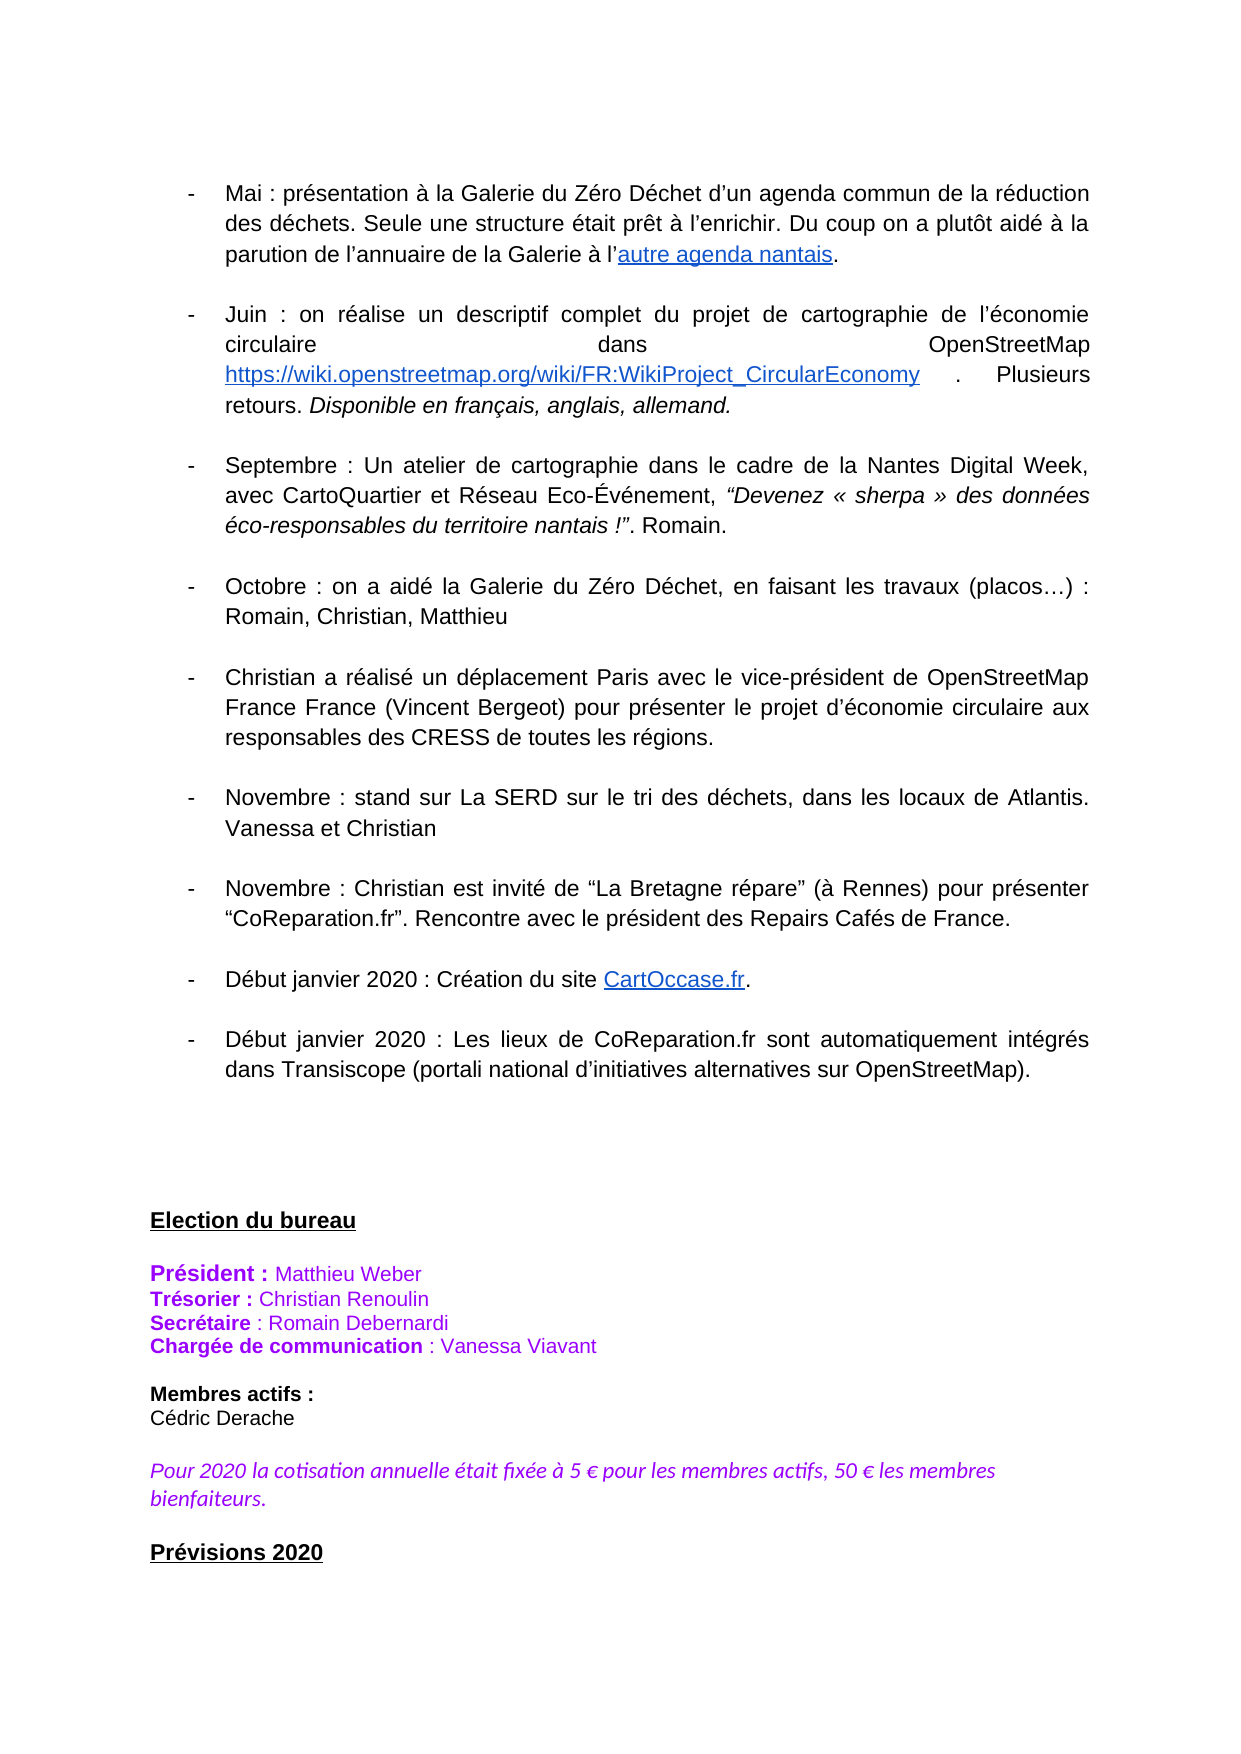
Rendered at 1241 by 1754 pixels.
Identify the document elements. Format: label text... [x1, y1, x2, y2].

text Secrétaire : Romain Debernardi [150, 1310, 1090, 1334]
list Novembre : stand sur La SERD sur le tri des déchets, dans les locaux de Atlantis. Vanessa et Christian [187, 784, 1090, 841]
list Début janvier 2020 : Les lieux de CoReparation.fr sont automatiquement intégrés dans Transiscope (portali national d’initiatives alternatives sur OpenStreetMap). [187, 1026, 1090, 1083]
list Mai : présentation à la Galerie du Zéro Déchet d’un agenda commun de la réduction des déchets. Seule une structure était prêt à l’enrichir. Du coup on a plutôt aidé à la parution de l’annuaire de la Galerie à l’autre agenda nantais. [187, 180, 1090, 267]
list Juin : on réalise un descriptif complet du projet de cartographie de l’économie circulaire dans OpenStreetMap https://wiki.openstreetmap.org/wiki/FR:WikiProject_CircularEconomy . Plusieurs retours. Disponible en français, anglais, allemand. [187, 301, 1090, 418]
list Novembre : Christian est invité de “La Bretagne répare” (à Rennes) pour présenter “CoReparation.fr”. Rencontre avec le président des Repairs Cafés de France. [187, 875, 1090, 932]
text Cédric Derache [150, 1406, 1090, 1430]
list Septembre : Un atelier de cartographie dans le cadre de la Nantes Digital Week, avec CartoQuartier et Réseau Eco-Événement, “Devenez « sherpa » des données éco-responsables du territoire nantais !”. Romain. [187, 452, 1090, 539]
text Membres actifs : [150, 1382, 1090, 1406]
text Trésorier : Christian Renoulin [150, 1286, 1090, 1310]
text Election du bureau [150, 1207, 1090, 1234]
list Octobre : on a aidé la Galerie du Zéro Déchet, en faisant les travaux (placos…) : Romain, Christian, Matthieu [187, 573, 1090, 629]
list Christian a réalisé un déplacement Paris avec le vice-président de OpenStreetMap France France (Vincent Bergeot) pour présenter le projet d’économie circulaire aux responsables des CRESS de toutes les régions. [187, 663, 1090, 750]
text Prévisions 2020 [150, 1539, 1090, 1565]
text Pour 2020 la cotisation annuelle était fixée à 5 € pour les membres actifs, 50 € les membres bienfaiteurs. [150, 1456, 1090, 1512]
list Début janvier 2020 : Création du site CartOccase.fr. [187, 966, 1090, 992]
text Président : Matthieu Weber [150, 1260, 1090, 1286]
text Chargée de communication : Vanessa Viavant [150, 1334, 1090, 1358]
